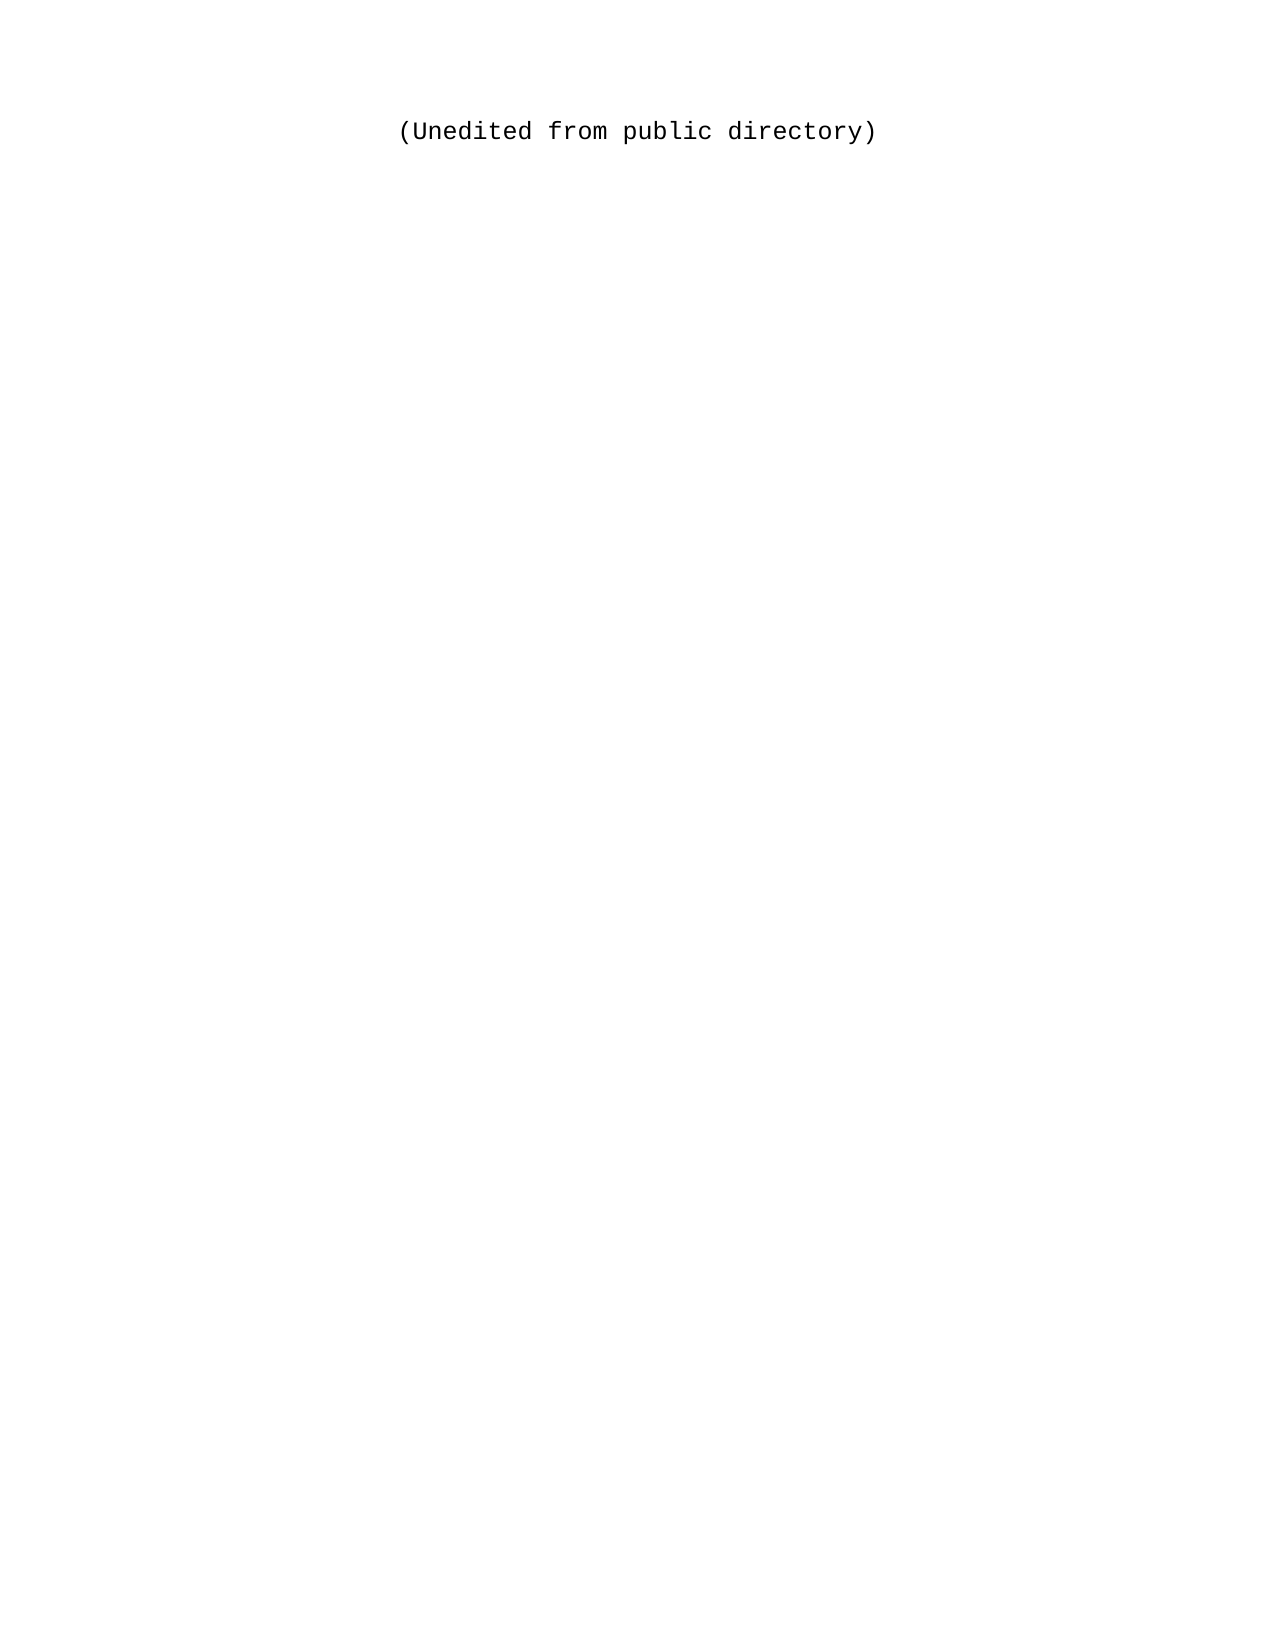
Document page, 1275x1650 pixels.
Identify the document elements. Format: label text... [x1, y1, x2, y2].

text (Unedited from public directory) [118, 118, 1157, 147]
